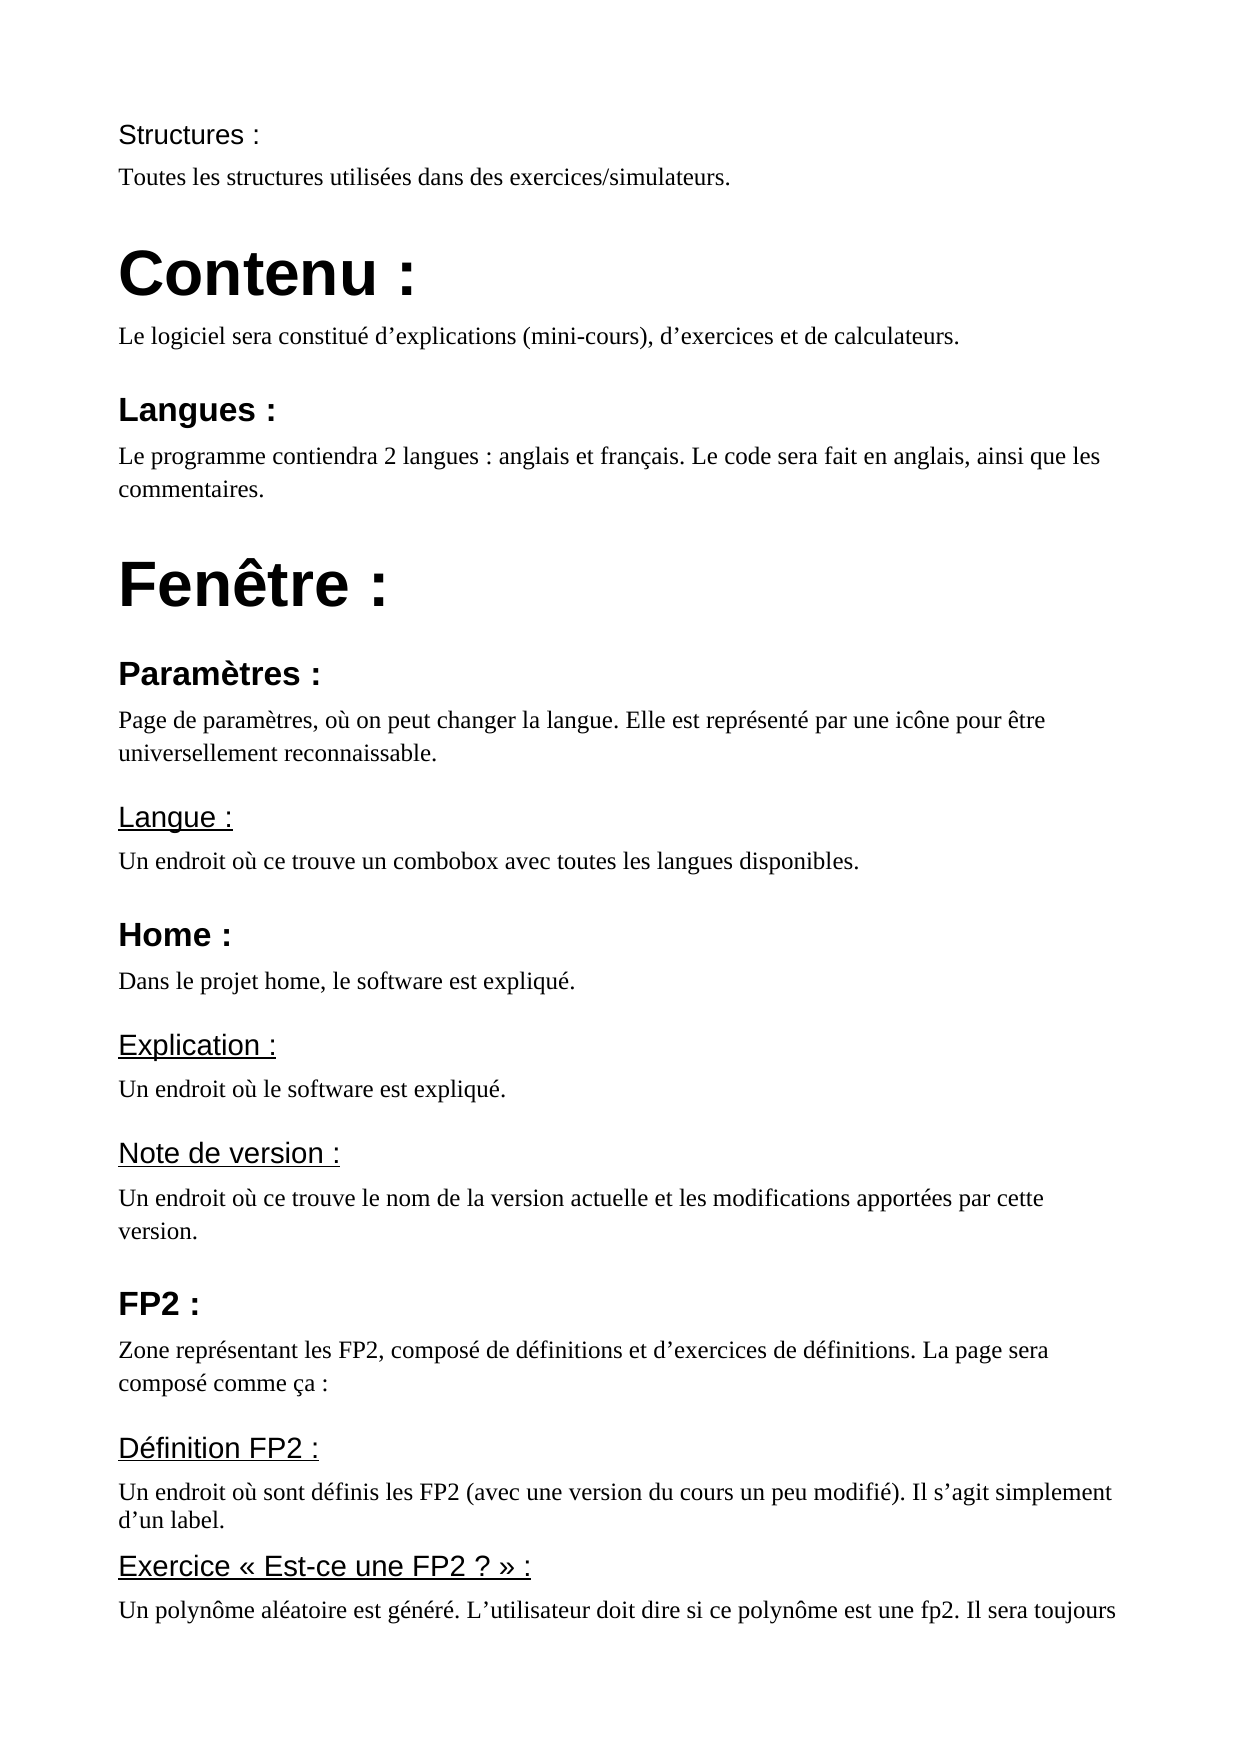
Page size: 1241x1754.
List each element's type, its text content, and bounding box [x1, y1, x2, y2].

subtitle Définition FP2 : [118, 1431, 1122, 1464]
text Un endroit où ce trouve un combobox avec toutes les langues disponibles. [118, 846, 1122, 875]
text Dans le projet home, le software est expliqué. [118, 966, 1122, 994]
text Le logiciel sera constitué d’explications (mini-cours), d’exercices et de calculateurs. [118, 321, 1122, 350]
subtitle Exercice « Est-ce une FP2 ? » : [118, 1549, 1122, 1583]
subtitle Note de version : [118, 1136, 1122, 1170]
subtitle FP2 : [118, 1284, 1122, 1323]
text Un polynôme aléatoire est généré. L’utilisateur doit dire si ce polynôme est une fp2. Il sera toujours [118, 1595, 1122, 1624]
text Toutes les structures utilisées dans des exercices/simulateurs. [118, 162, 1122, 191]
text Un endroit où ce trouve le nom de la version actuelle et les modifications apportées par cette version. [118, 1183, 1122, 1244]
text Le programme contiendra 2 langues : anglais et français. Le code sera fait en anglais, ainsi que les commentaires. [118, 441, 1122, 503]
text Un endroit où le software est expliqué. [118, 1074, 1122, 1103]
text Un endroit où sont définis les FP2 (avec une version du cours un peu modifié). Il s’agit simplement d’un label. [118, 1477, 1122, 1534]
subtitle Paramètres : [118, 654, 1122, 692]
subtitle Contenu : [118, 235, 1122, 309]
subtitle Home : [118, 915, 1122, 953]
subtitle Langues : [118, 390, 1122, 428]
subtitle Fenêtre : [118, 547, 1122, 620]
text Zone représentant les FP2, composé de définitions et d’exercices de définitions. La page sera composé comme ça : [118, 1335, 1122, 1397]
subtitle Explication : [118, 1028, 1122, 1062]
text Page de paramètres, où on peut changer la langue. Elle est représenté par une icône pour être universellement reconnaissable. [118, 705, 1122, 767]
subtitle Structures : [118, 118, 1122, 150]
subtitle Langue : [118, 800, 1122, 834]
